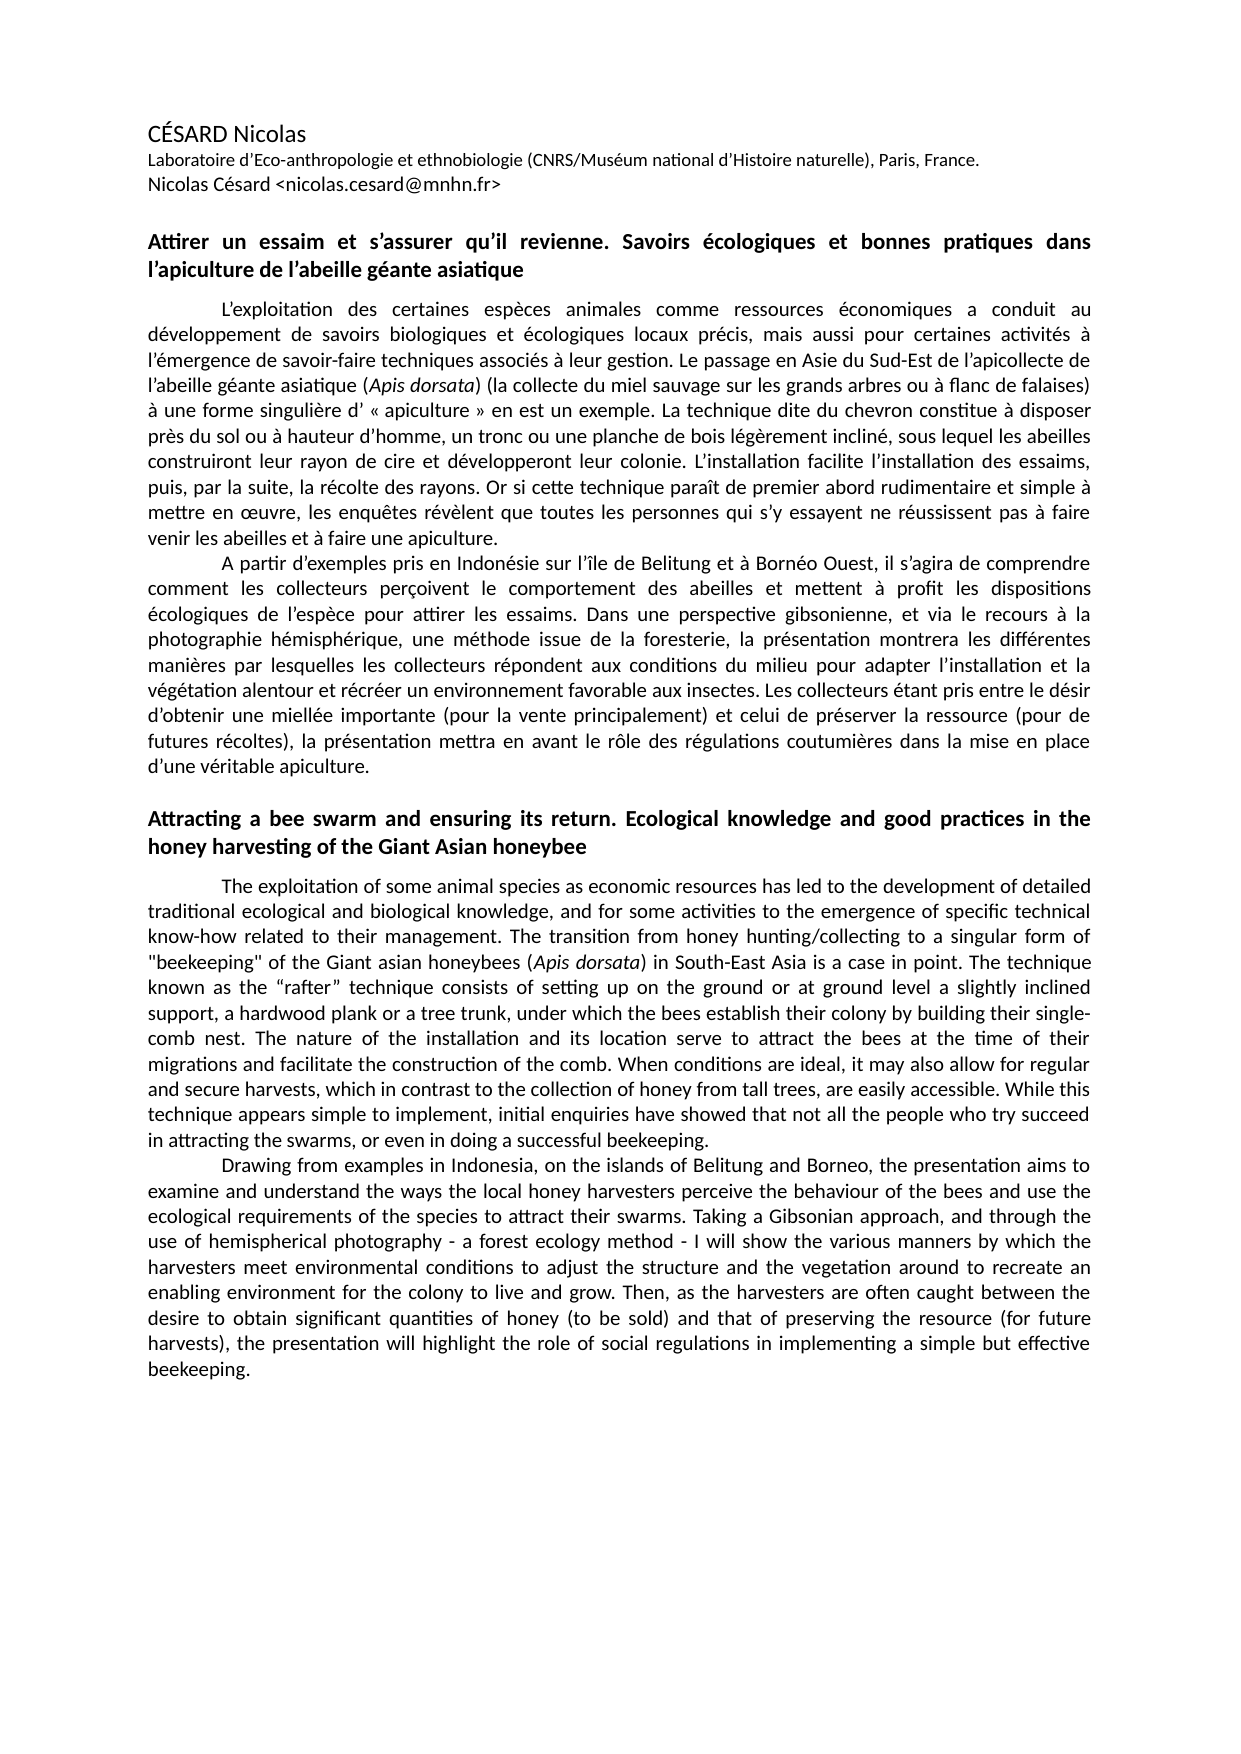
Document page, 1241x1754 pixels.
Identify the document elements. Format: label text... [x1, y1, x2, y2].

text The exploitation of some animal species as economic resources has led to the development of detailed traditional ecological and biological knowledge, and for some activities to the emergence of specific technical know-how related to their management. The transition from honey hunting/collecting to a singular form of "beekeeping" of the Giant asian honeybees (Apis dorsata) in South-East Asia is a case in point. The technique known as the “rafter” technique consists of setting up on the ground or at ground level a slightly inclined support, a hardwood plank or a tree trunk, under which the bees establish their colony by building their single-comb nest. The nature of the installation and its location serve to attract the bees at the time of their migrations and facilitate the construction of the comb. When conditions are ideal, it may also allow for regular and secure harvests, which in contrast to the collection of honey from tall trees, are easily accessible. While this technique appears simple to implement, initial enquiries have showed that not all the people who try succeed in attracting the swarms, or even in doing a successful beekeeping. [148, 873, 1092, 1152]
text Nicolas Césard <nicolas.cesard@mnhn.fr> [148, 172, 1092, 197]
text Laboratoire d’Eco-anthropologie et ethnobiologie (CNRS/Muséum national d’Histoire naturelle), Paris, France. [148, 149, 1092, 172]
text L’exploitation des certaines espèces animales comme ressources économiques a conduit au développement de savoirs biologiques et écologiques locaux précis, mais aussi pour certaines activités à l’émergence de savoir-faire techniques associés à leur gestion. Le passage en Asie du Sud-Est de l’apicollecte de l’abeille géante asiatique (Apis dorsata) (la collecte du miel sauvage sur les grands arbres ou à flanc de falaises) à une forme singulière d’ « apiculture » en est un exemple. La technique dite du chevron constitue à disposer près du sol ou à hauteur d’homme, un tronc ou une planche de bois légèrement incliné, sous lequel les abeilles construiront leur rayon de cire et développeront leur colonie. L’installation facilite l’installation des essaims, puis, par la suite, la récolte des rayons. Or si cette technique paraît de premier abord rudimentaire et simple à mettre en œuvre, les enquêtes révèlent que toutes les personnes qui s’y essayent ne réussissent pas à faire venir les abeilles et à faire une apiculture. [148, 296, 1092, 550]
text CÉSARD Nicolas [148, 118, 1092, 149]
text Attirer un essaim et s’assurer qu’il revienne. Savoirs écologiques et bonnes pratiques dans l’apiculture de l’abeille géante asiatique [148, 227, 1092, 283]
text A partir d’exemples pris en Indonésie sur l’île de Belitung et à Bornéo Ouest, il s’agira de comprendre comment les collecteurs perçoivent le comportement des abeilles et mettent à profit les dispositions écologiques de l’espèce pour attirer les essaims. Dans une perspective gibsonienne, et via le recours à la photographie hémisphérique, une méthode issue de la foresterie, la présentation montrera les différentes manières par lesquelles les collecteurs répondent aux conditions du milieu pour adapter l’installation et la végétation alentour et récréer un environnement favorable aux insectes. Les collecteurs étant pris entre le désir d’obtenir une miellée importante (pour la vente principalement) et celui de préserver la ressource (pour de futures récoltes), la présentation mettra en avant le rôle des régulations coutumières dans la mise en place d’une véritable apiculture. [148, 550, 1092, 779]
text Drawing from examples in Indonesia, on the islands of Belitung and Borneo, the presentation aims to examine and understand the ways the local honey harvesters perceive the behaviour of the bees and use the ecological requirements of the species to attract their swarms. Taking a Gibsonian approach, and through the use of hemispherical photography - a forest ecology method - I will show the various manners by which the harvesters meet environmental conditions to adjust the structure and the vegetation around to recreate an enabling environment for the colony to live and grow. Then, as the harvesters are often caught between the desire to obtain significant quantities of honey (to be sold) and that of preserving the resource (for future harvests), the presentation will highlight the role of social regulations in implementing a simple but effective beekeeping. [148, 1152, 1092, 1381]
text Attracting a bee swarm and ensuring its return. Ecological knowledge and good practices in the honey harvesting of the Giant Asian honeybee [148, 804, 1092, 860]
